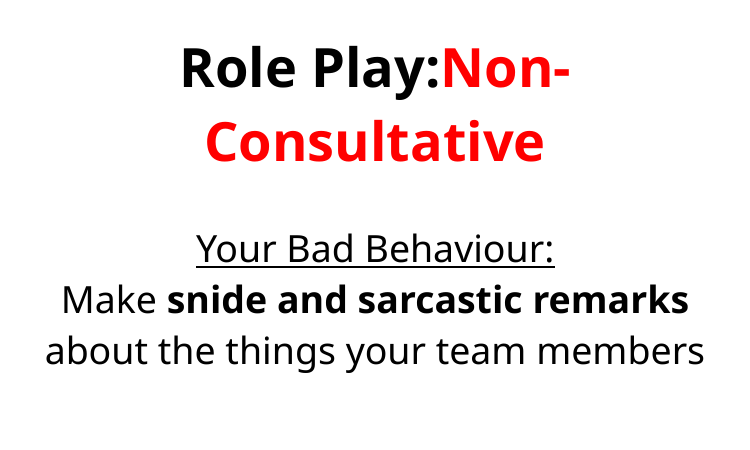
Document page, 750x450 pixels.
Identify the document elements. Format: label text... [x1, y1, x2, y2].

text Role Play:Non-Consultative [29, 29, 721, 177]
text Your Bad Behaviour: [29, 222, 721, 273]
text Make snide and sarcastic remarks about the things your team members [29, 273, 721, 376]
